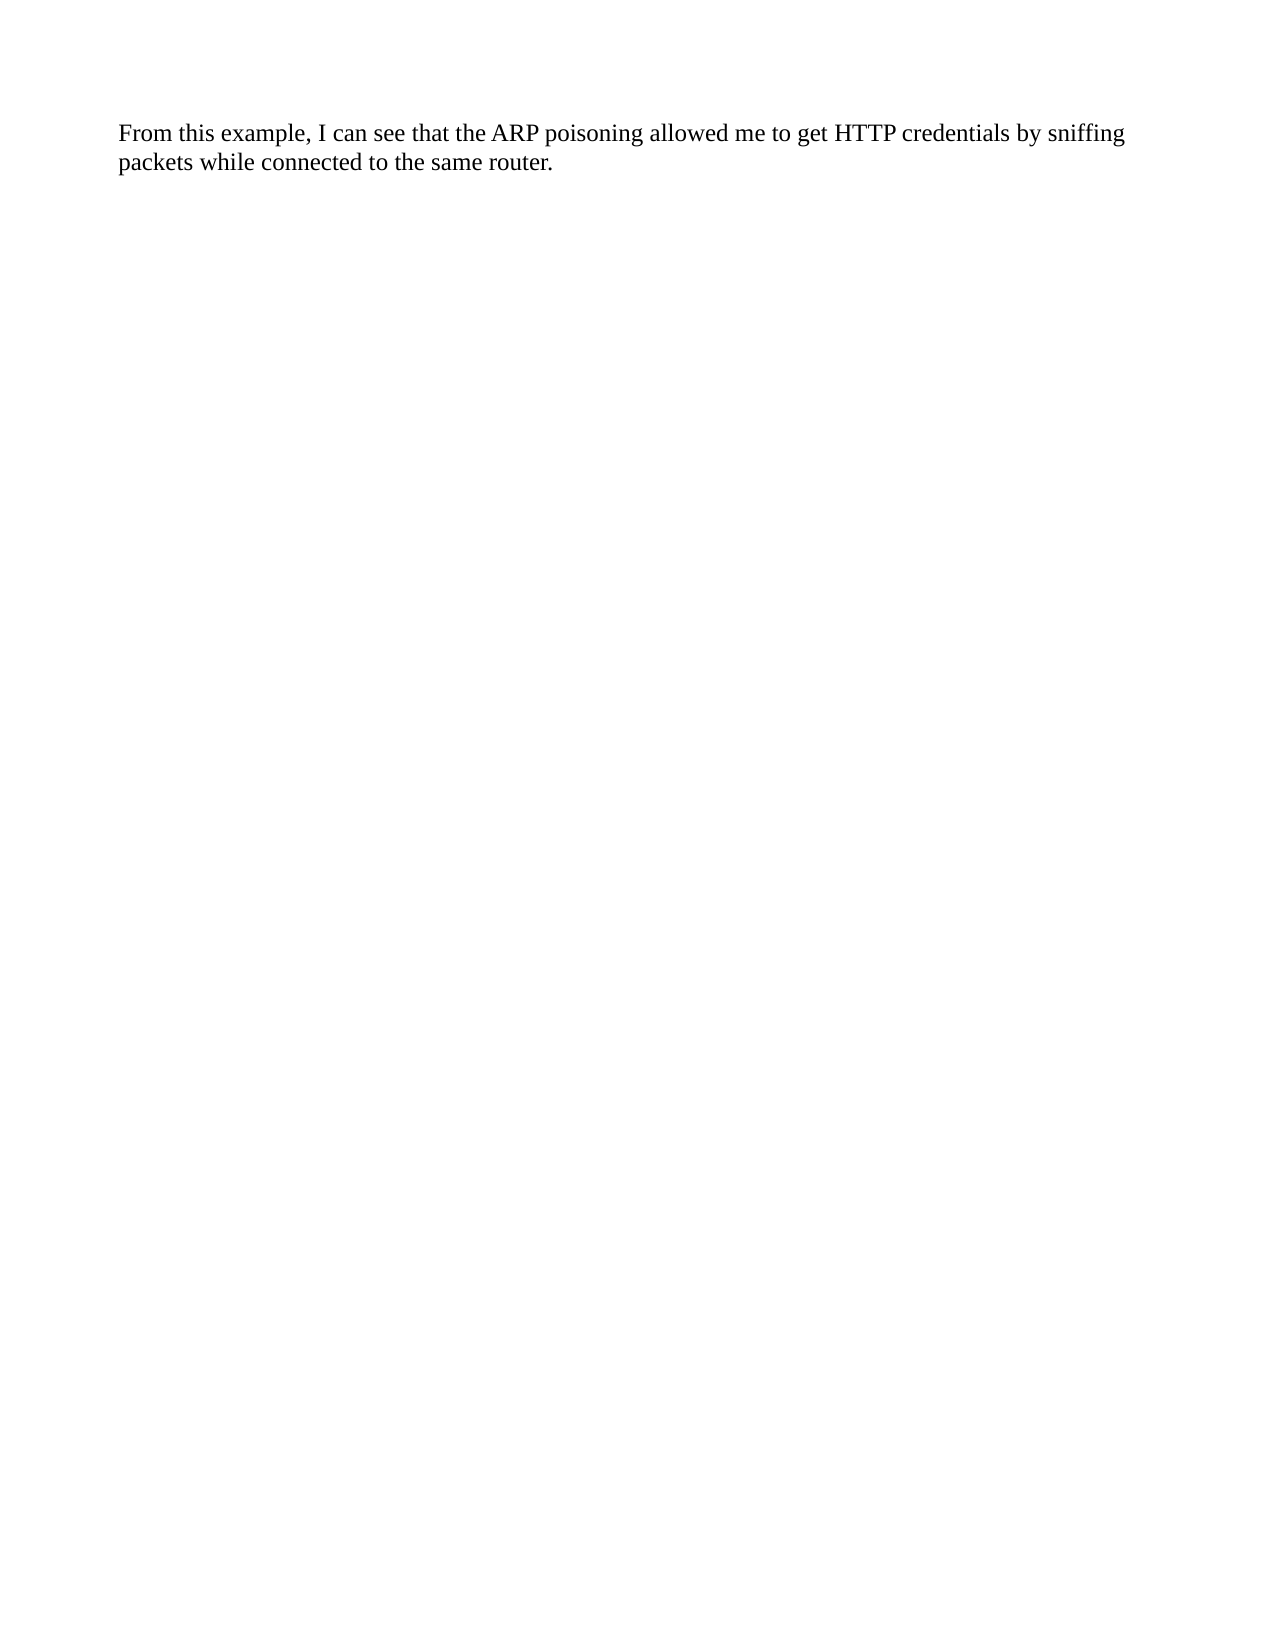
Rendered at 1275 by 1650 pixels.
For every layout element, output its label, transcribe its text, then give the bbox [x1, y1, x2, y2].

text From this example, I can see that the ARP poisoning allowed me to get HTTP credentials by sniffing packets while connected to the same router. [118, 118, 1157, 176]
